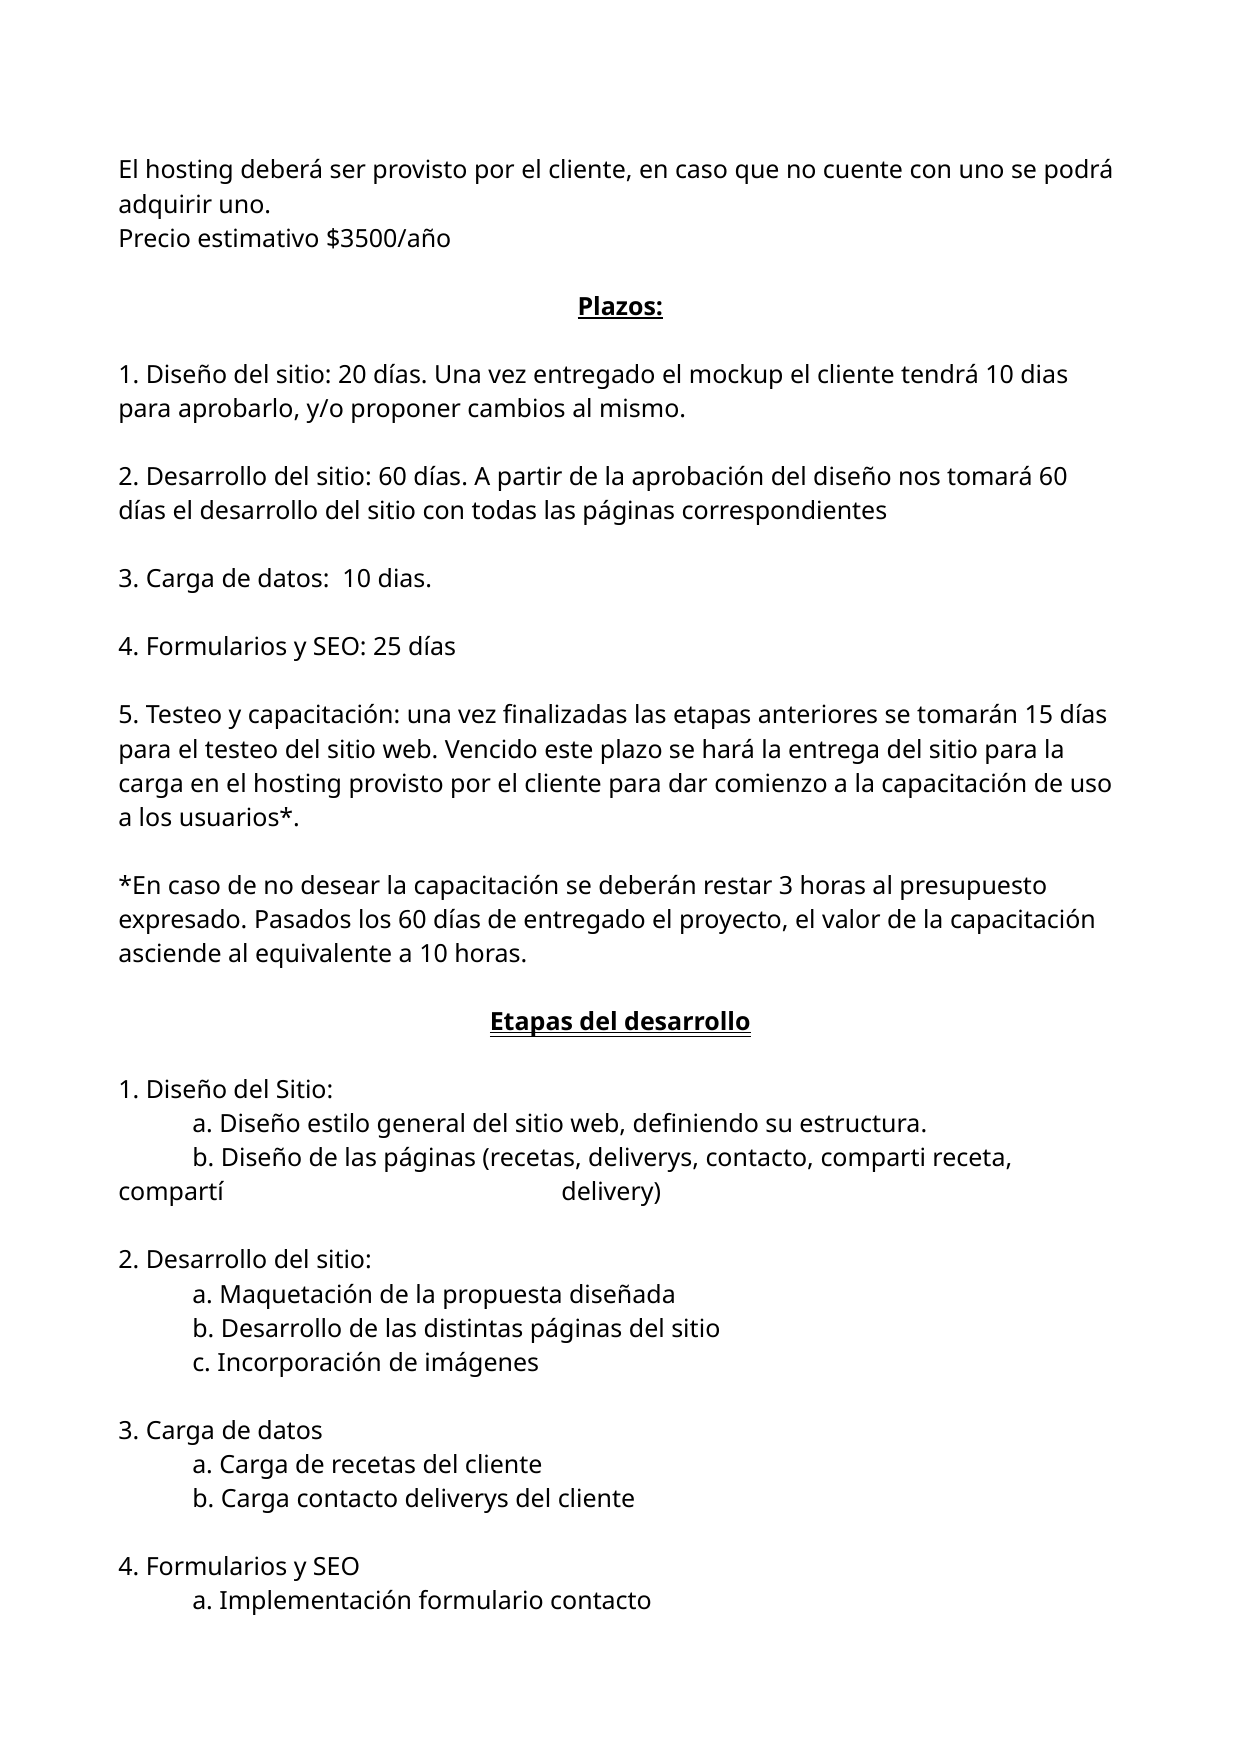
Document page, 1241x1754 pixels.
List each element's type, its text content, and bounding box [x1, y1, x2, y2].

text Plazos: [118, 288, 1122, 322]
text 1. Diseño del sitio: 20 días. Una vez entregado el mockup el cliente tendrá 10 dias para aprobarlo, y/o proponer cambios al mismo. [118, 357, 1122, 425]
text b. Carga contacto deliverys del cliente [118, 1481, 1122, 1515]
text c. Incorporación de imágenes [118, 1344, 1122, 1378]
text El hosting deberá ser provisto por el cliente, en caso que no cuente con uno se podrá adquirir uno. [118, 152, 1122, 220]
text 4. Formularios y SEO [118, 1549, 1122, 1583]
text a. Carga de recetas del cliente [118, 1447, 1122, 1481]
text 2. Desarrollo del sitio: 60 días. A partir de la aprobación del diseño nos tomará 60 días el desarrollo del sitio con todas las páginas correspondientes [118, 459, 1122, 527]
text 5. Testeo y capacitación: una vez finalizadas las etapas anteriores se tomarán 15 días para el testeo del sitio web. Vencido este plazo se hará la entrega del sitio para la carga en el hosting provisto por el cliente para dar comienzo a la capacitación de uso a los usuarios*. [118, 697, 1122, 833]
text 2. Desarrollo del sitio: [118, 1242, 1122, 1276]
text a. Implementación formulario contacto [118, 1583, 1122, 1617]
text 3. Carga de datos [118, 1412, 1122, 1447]
text 1. Diseño del Sitio: [118, 1072, 1122, 1106]
text *En caso de no desear la capacitación se deberán restar 3 horas al presupuesto expresado. Pasados los 60 días de entregado el proyecto, el valor de la capacitación asciende al equivalente a 10 horas. [118, 867, 1122, 970]
text a. Diseño estilo general del sitio web, definiendo su estructura. [118, 1106, 1122, 1140]
text b. Diseño de las páginas (recetas, deliverys, contacto, comparti receta, compartí delivery) [118, 1140, 1122, 1208]
text Etapas del desarrollo [118, 1004, 1122, 1038]
text b. Desarrollo de las distintas páginas del sitio [118, 1310, 1122, 1344]
text Precio estimativo $3500/año [118, 220, 1122, 254]
text 4. Formularios y SEO: 25 días [118, 629, 1122, 663]
text 3. Carga de datos: 10 dias. [118, 561, 1122, 595]
text a. Maquetación de la propuesta diseñada [118, 1276, 1122, 1310]
